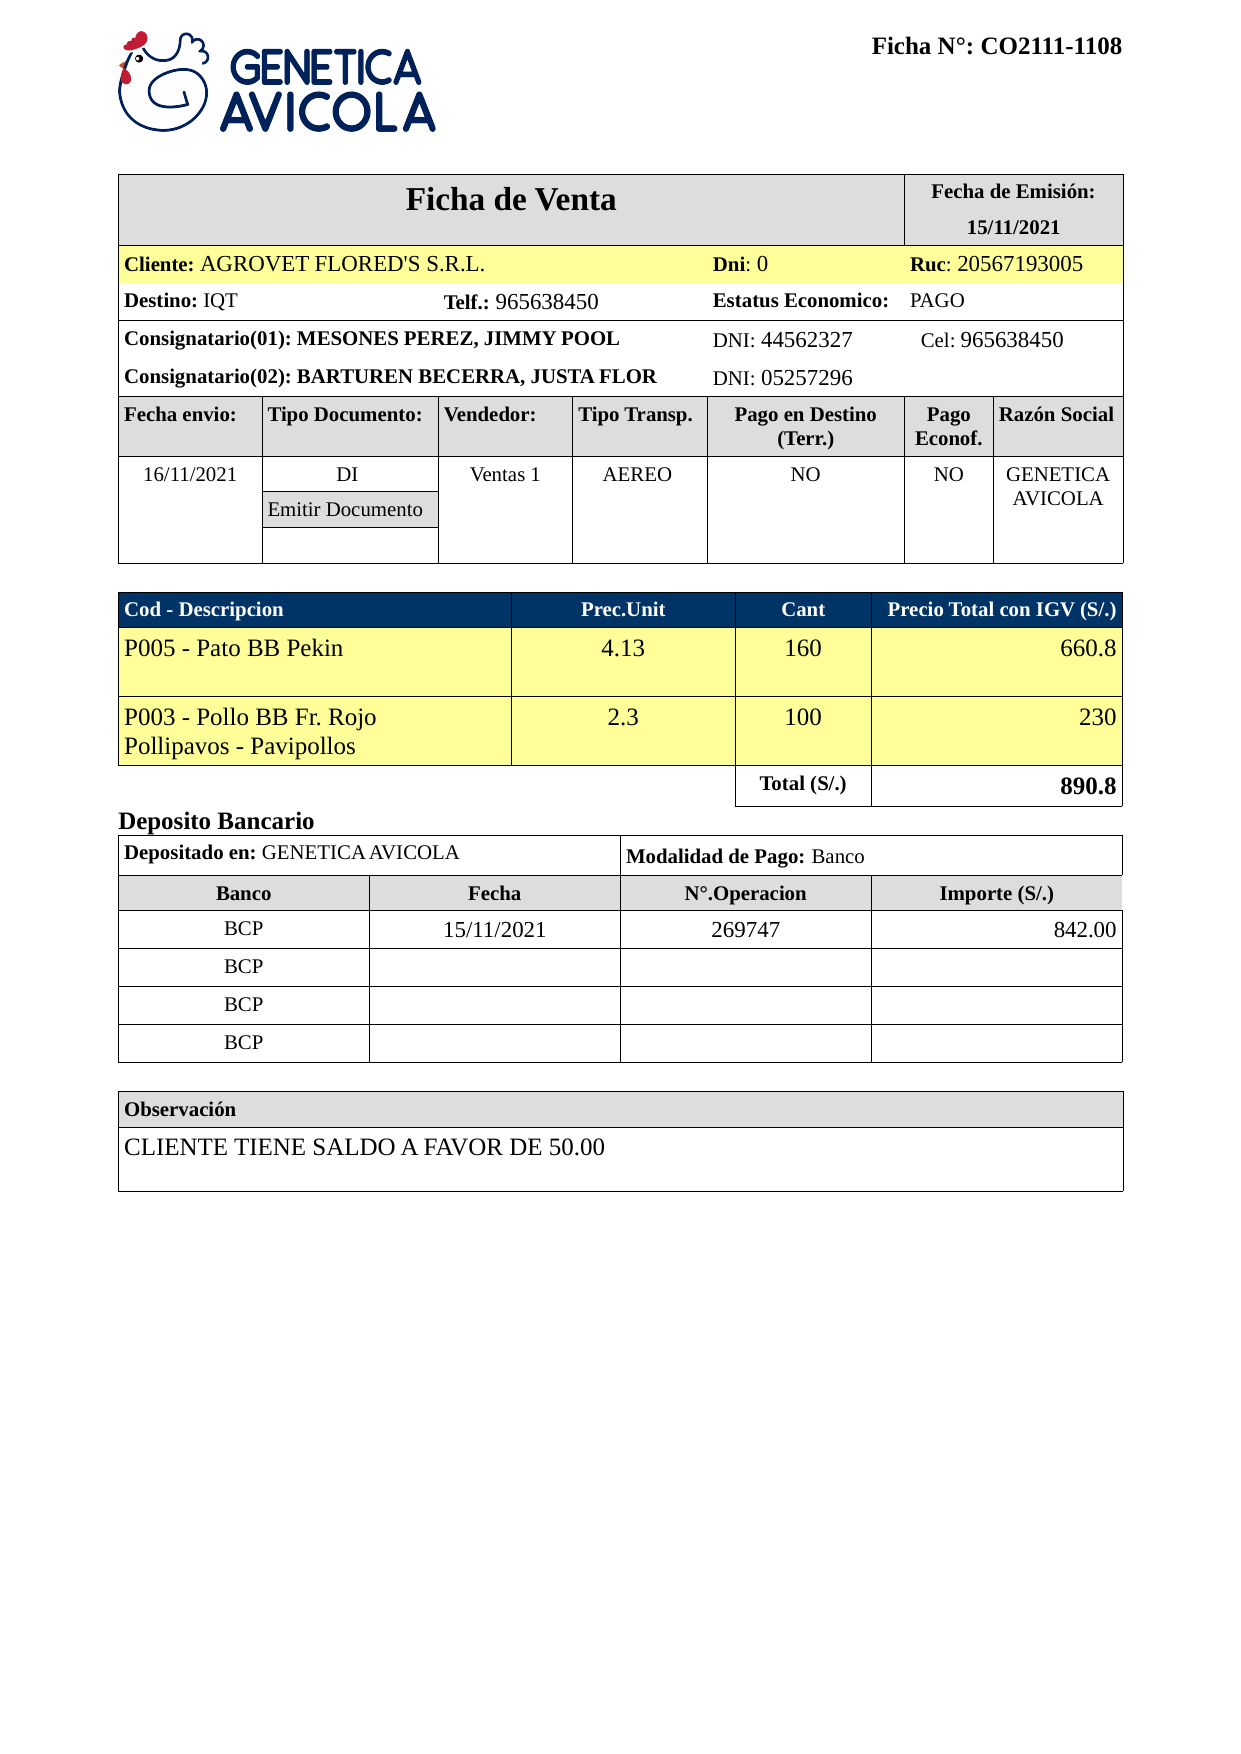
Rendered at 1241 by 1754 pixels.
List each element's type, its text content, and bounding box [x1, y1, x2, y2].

table_cell DNI: 05257296 [707, 358, 1123, 396]
table_cell 230 [872, 697, 1122, 765]
table_cell BCP [119, 949, 369, 986]
table_cell AEREO [573, 457, 707, 563]
table_header Ficha de Venta [119, 175, 904, 245]
table_cell Estatus Economico: [707, 283, 904, 320]
table_header Cant [736, 593, 871, 627]
table_header Depositado en: GENETICA AVICOLA [119, 836, 620, 875]
text Deposito Bancario [118, 806, 1122, 834]
table_cell Importe (S/.) [872, 876, 1122, 910]
table_cell Consignatario(01): MESONES PEREZ, JIMMY POOL [119, 321, 707, 358]
table_cell Cliente: AGROVET FLORED'S S.R.L. [119, 246, 707, 283]
table_cell [118, 766, 511, 806]
table_cell Fecha envio: [119, 397, 262, 456]
table_cell Telf.: 965638450 [438, 283, 707, 320]
table_cell Cel: 965638450 [915, 321, 1123, 358]
table_cell Pago en Destino (Terr.) [708, 397, 904, 456]
table_cell 100 [736, 697, 871, 765]
table_cell GENETICA AVICOLA [994, 457, 1123, 563]
table_cell DI [263, 457, 438, 491]
table_cell Tipo Transp. [573, 397, 707, 456]
table_cell Razón Social [994, 397, 1123, 456]
table_cell [370, 949, 620, 986]
table_cell 660.8 [872, 628, 1122, 696]
table_cell Vendedor: [439, 397, 572, 456]
table_cell DNI: 44562327 [707, 321, 915, 358]
table_cell Total (S/.) [736, 766, 871, 806]
table_cell [872, 1025, 1122, 1062]
table_header Modalidad de Pago: Banco [621, 836, 1122, 875]
table_cell Destino: IQT [119, 283, 438, 320]
table_cell 16/11/2021 [119, 457, 262, 563]
table_cell 890.8 [872, 766, 1122, 806]
table_cell 160 [736, 628, 871, 696]
table_header Cod - Descripcion [119, 593, 511, 627]
table_cell N°.Operacion [621, 876, 871, 910]
table_cell P005 - Pato BB Pekin [119, 628, 511, 696]
table_cell [621, 949, 871, 986]
table_cell BCP [119, 1025, 369, 1062]
table_cell BCP [119, 911, 369, 948]
table_header Prec.Unit [512, 593, 735, 627]
table_cell BCP [119, 987, 369, 1024]
table_cell 2.3 [512, 697, 735, 765]
table_cell Pago Econof. [905, 397, 993, 456]
table_cell Ventas 1 [439, 457, 572, 563]
table_cell [511, 766, 735, 806]
table_cell [370, 987, 620, 1024]
table_header Fecha de Emisión: [905, 175, 1123, 209]
table_cell 269747 [621, 911, 871, 948]
table_cell 15/11/2021 [905, 209, 1123, 245]
table_header Precio Total con IGV (S/.) [872, 593, 1122, 627]
table_cell Emitir Documento [263, 492, 438, 527]
table_cell CLIENTE TIENE SALDO A FAVOR DE 50.00 [119, 1128, 1123, 1191]
table_cell NO [708, 457, 904, 563]
table_cell [263, 528, 438, 563]
table_cell Tipo Documento: [263, 397, 438, 456]
table_cell [621, 987, 871, 1024]
table_cell Dni: 0 [707, 246, 904, 283]
table_cell 15/11/2021 [370, 911, 620, 948]
table_cell 4.13 [512, 628, 735, 696]
table_cell 842.00 [872, 911, 1122, 948]
table_cell PAGO [904, 283, 1123, 320]
table_cell Ruc: 20567193005 [904, 246, 1123, 283]
table_cell [872, 949, 1122, 986]
table_cell Fecha [370, 876, 620, 910]
table_cell NO [905, 457, 993, 563]
table_cell [621, 1025, 871, 1062]
table_cell [872, 987, 1122, 1024]
table_cell P003 - Pollo BB Fr. Rojo Pollipavos - Pavipollos [119, 697, 511, 765]
table_cell Banco [119, 876, 369, 910]
table_cell [370, 1025, 620, 1062]
picture [118, 31, 436, 132]
table_cell Consignatario(02): BARTUREN BECERRA, JUSTA FLOR [119, 358, 707, 396]
table_header Observación [119, 1092, 1123, 1127]
